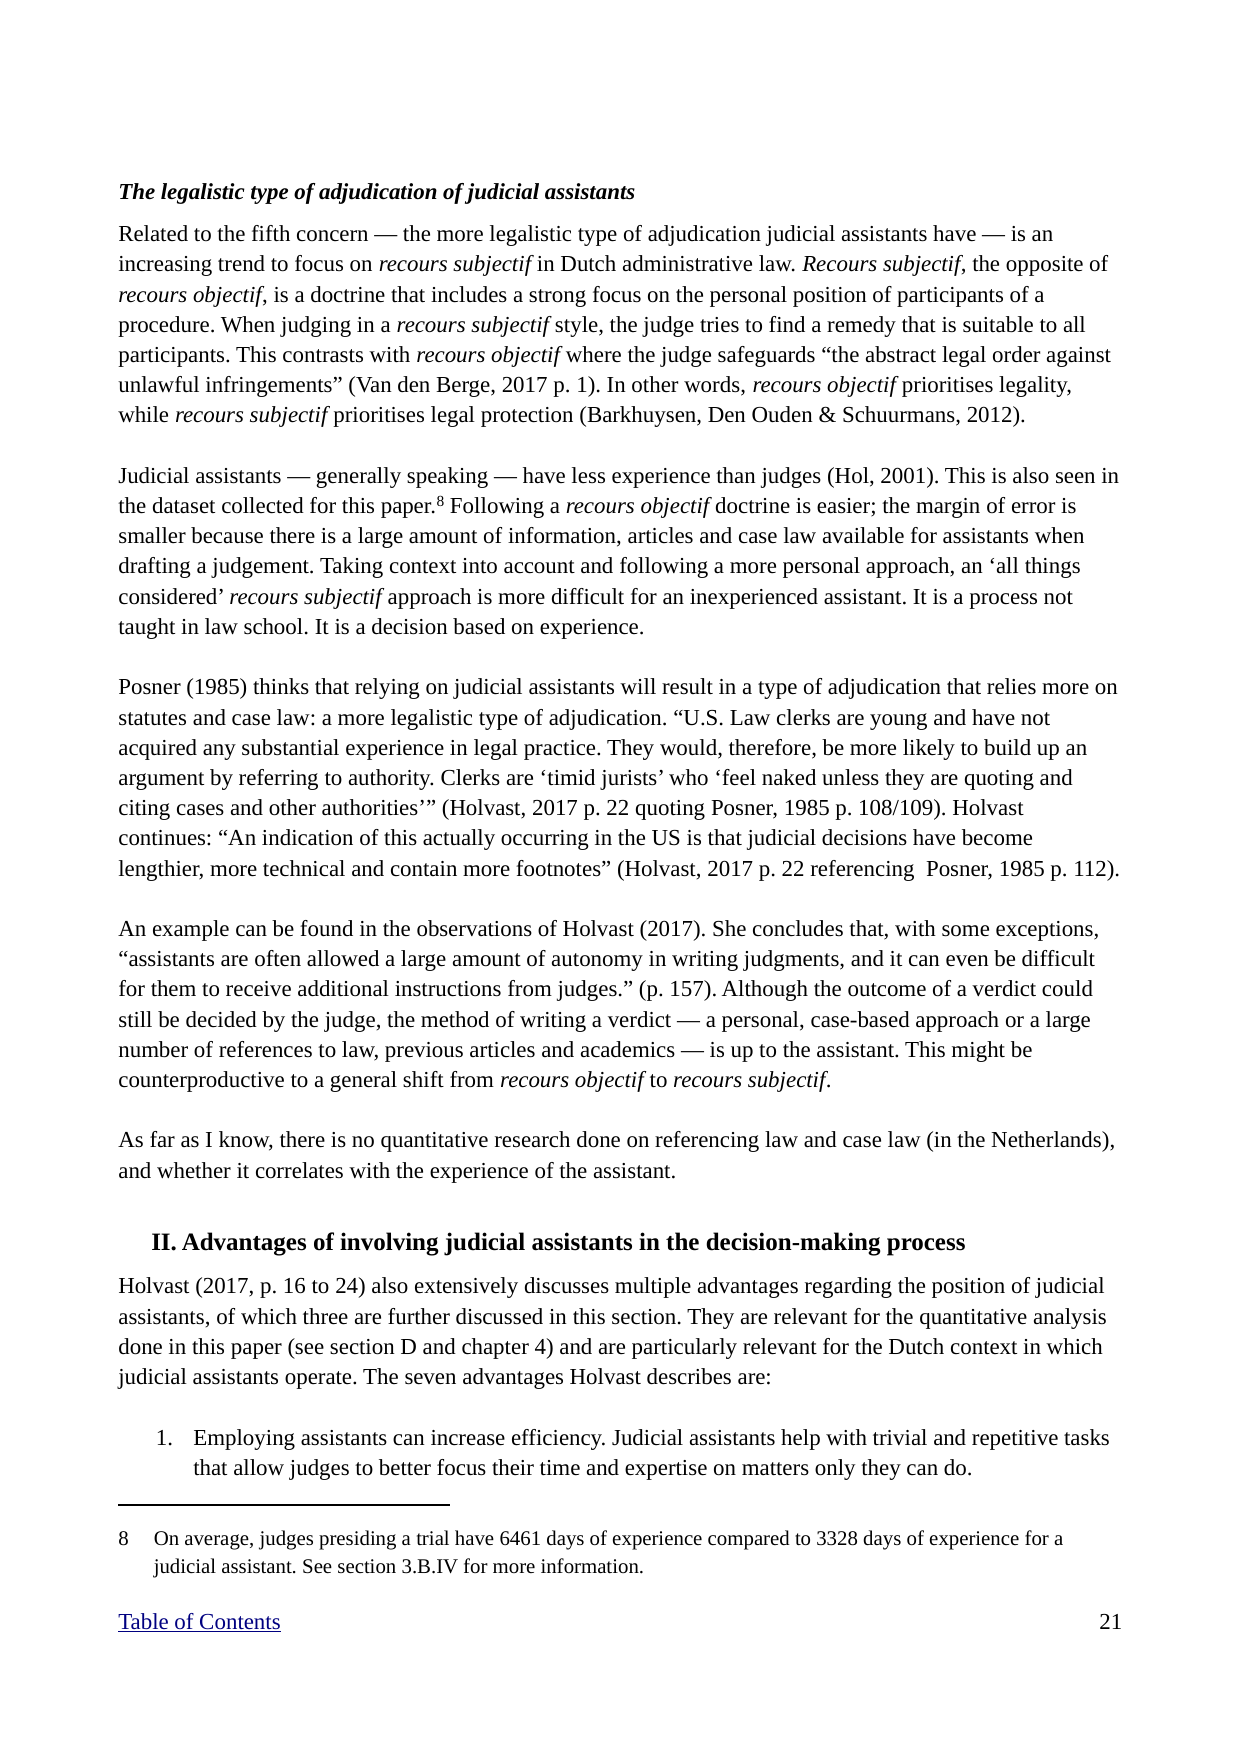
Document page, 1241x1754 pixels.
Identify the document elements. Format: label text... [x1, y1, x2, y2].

subtitle II. Advantages of involving judicial assistants in the decision-making process [151, 1227, 1122, 1256]
text As far as I know, there is no quantitative research done on referencing law and case law (in the Netherlands), and whether it correlates with the experience of the assistant. [118, 1127, 1122, 1183]
text Judicial assistants — generally speaking — have less experience than judges (Hol, 2001). This is also seen in the dataset collected for this paper. Following a recours objectif doctrine is easier; the margin of error is smaller because there is a large amount of information, articles and case law available for assistants when drafting a judgement. Taking context into account and following a more personal approach, an ‘all things considered’ recours subjectif approach is more difficult for an inexperienced assistant. It is a process not taught in law school. It is a decision based on experience. [118, 462, 1122, 639]
text Related to the fifth concern — the more legalistic type of adjudication judicial assistants have — is an increasing trend to focus on recours subjectif in Dutch administrative law. Recours subjectif, the opposite of recours objectif, is a doctrine that includes a strong focus on the personal position of participants of a procedure. When judging in a recours subjectif style, the judge tries to find a remedy that is suitable to all participants. This contrasts with recours objectif where the judge safeguards “the abstract legal order against unlawful infringements” (Van den Berge, 2017 p. 1). In other words, recours objectif prioritises legality, while recours subjectif prioritises legal protection (Barkhuysen, Den Ouden & Schuurmans, 2012). [118, 220, 1122, 428]
text On average, judges presiding a trial have 6461 days of experience compared to 3328 days of experience for a judicial assistant. See section 3.B.IV for more information. [118, 1526, 1122, 1578]
text Posner (1985) thinks that relying on judicial assistants will result in a type of adjudication that relies more on statutes and case law: a more legalistic type of adjudication. “U.S. Law clerks are young and have not acquired any substantial experience in legal practice. They would, therefore, be more likely to build up an [118, 673, 1122, 760]
text Holvast (2017, p. 16 to 24) also extensively discusses multiple advantages regarding the position of judicial assistants, of which three are further discussed in this section. They are relevant for the quantitative analysis done in this paper (see section D and chapter 4) and are particularly relevant for the Dutch context in which judicial assistants operate. The seven advantages Holvast describes are: [118, 1272, 1122, 1389]
text An example can be found in the observations of Holvast (2017). She concludes that, with some exceptions, “assistants are often allowed a large amount of autonomy in writing judgments, and it can even be difficult for them to receive additional instructions from judges.” (p. 157). Although the outcome of a verdict could still be decided by the judge, the method of writing a verdict — a personal, case-based approach or a large number of references to law, previous articles and academics — is up to the assistant. This might be counterproductive to a general shift from recours objectif to recours subjectif. [118, 915, 1122, 1092]
text argument by referring to authority. Clerks are ‘timid jurists’ who ‘feel naked unless they are quoting and citing cases and other authorities’” (Holvast, 2017 p. 22 quoting Posner, 1985 p. 108/109). Holvast continues: “An indication of this actually occurring in the US is that judicial decisions have become lengthier, more technical and contain more footnotes” (Holvast, 2017 p. 22 referencing Posner, 1985 p. 112). [118, 764, 1122, 881]
subtitle The legalistic type of adjudication of judicial assistants [118, 178, 1122, 204]
list Employing assistants can increase efficiency. Judicial assistants help with trivial and repetitive tasks that allow judges to better focus their time and expertise on matters only they can do. [156, 1423, 1122, 1480]
